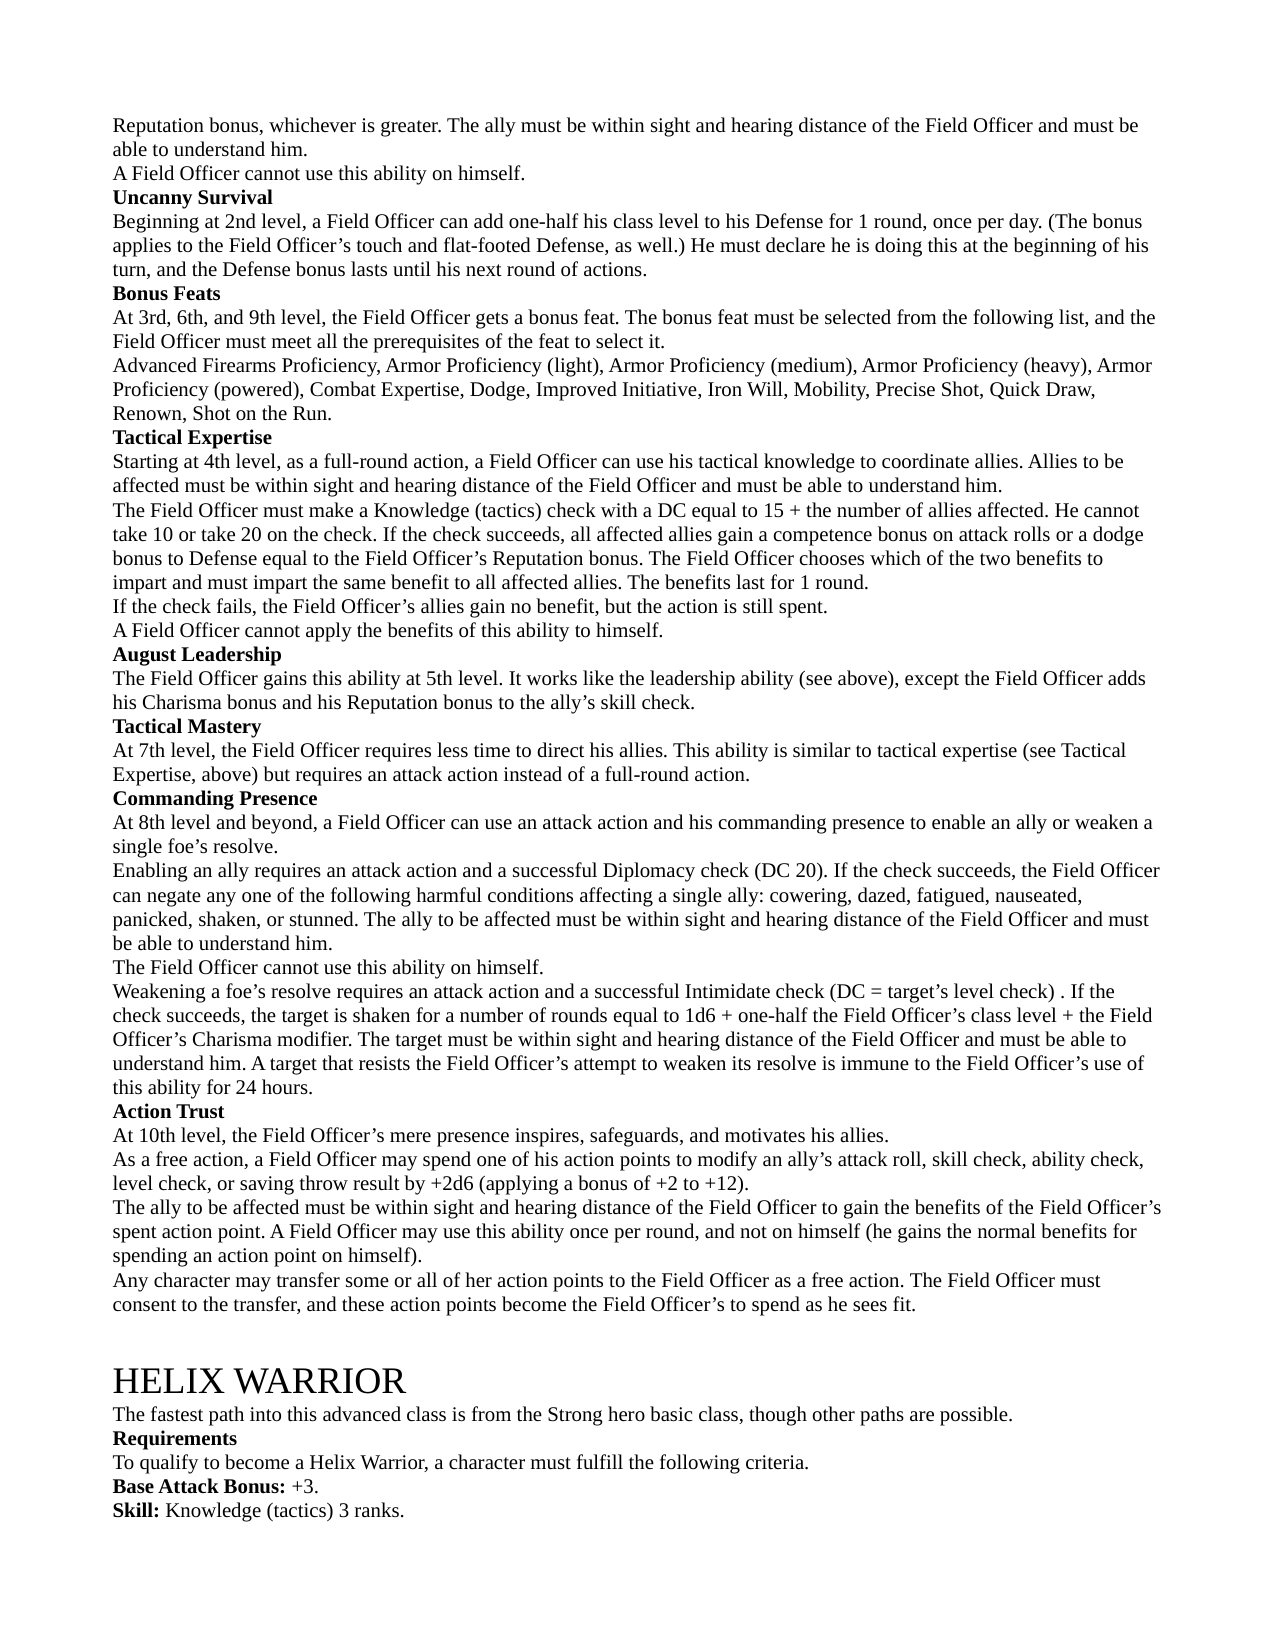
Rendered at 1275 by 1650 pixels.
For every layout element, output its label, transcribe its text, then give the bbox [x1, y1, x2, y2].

text Starting at 4th level, as a full-round action, a Field Officer can use his tactical knowledge to coordinate allies. Allies to be affected must be within sight and hearing distance of the Field Officer and must be able to understand him. [112, 449, 1162, 497]
text At 10th level, the Field Officer’s mere presence inspires, safeguards, and motivates his allies. [112, 1123, 1162, 1147]
text Base Attack Bonus: +3. [112, 1474, 1162, 1498]
text The ally to be affected must be within sight and hearing distance of the Field Officer to gain the benefits of the Field Officer’s spent action point. A Field Officer may use this ability once per round, and not on himself (he gains the normal benefits for spending an action point on himself). [112, 1195, 1162, 1267]
text Enabling an ally requires an attack action and a successful Diplomacy check (DC 20). If the check succeeds, the Field Officer can negate any one of the following harmful conditions affecting a single ally: cowering, dazed, fatigued, nauseated, panicked, shaken, or stunned. The ally to be affected must be within sight and hearing distance of the Field Officer and must be able to understand him. [112, 858, 1162, 955]
text Action Trust [112, 1099, 1162, 1123]
text Beginning at 2nd level, a Field Officer can add one-half his class level to his Defense for 1 round, once per day. (The bonus applies to the Field Officer’s touch and flat-footed Defense, as well.) He must declare he is doing this at the beginning of his turn, and the Defense bonus lasts until his next round of actions. [112, 209, 1162, 281]
text Advanced Firearms Proficiency, Armor Proficiency (light), Armor Proficiency (medium), Armor Proficiency (heavy), Armor Proficiency (powered), Combat Expertise, Dodge, Improved Initiative, Iron Will, Mobility, Precise Shot, Quick Draw, Renown, Shot on the Run. [112, 353, 1162, 425]
text As a free action, a Field Officer may spend one of his action points to modify an ally’s attack roll, skill check, ability check, level check, or saving throw result by +2d6 (applying a bonus of +2 to +12). [112, 1147, 1162, 1195]
text At 7th level, the Field Officer requires less time to direct his allies. This ability is similar to tactical expertise (see Tactical Expertise, above) but requires an attack action instead of a full-round action. [112, 738, 1162, 786]
text Reputation bonus, whichever is greater. The ally must be within sight and hearing distance of the Field Officer and must be able to understand him. [112, 112, 1162, 161]
text A Field Officer cannot apply the benefits of this ability to himself. [112, 618, 1162, 642]
text Any character may transfer some or all of her action points to the Field Officer as a free action. The Field Officer must consent to the transfer, and these action points become the Field Officer’s to spend as he sees fit. [112, 1267, 1162, 1316]
text Commanding Presence [112, 786, 1162, 810]
text Weakening a foe’s resolve requires an attack action and a successful Intimidate check (DC = target’s level check) . If the check succeeds, the target is shaken for a number of rounds equal to 1d6 + one-half the Field Officer’s class level + the Field Officer’s Charisma modifier. The target must be within sight and hearing distance of the Field Officer and must be able to understand him. A target that resists the Field Officer’s attempt to weaken its resolve is immune to the Field Officer’s use of this ability for 24 hours. [112, 979, 1162, 1099]
text The Field Officer cannot use this ability on himself. [112, 955, 1162, 979]
subtitle Requirements [112, 1426, 1162, 1450]
text The Field Officer gains this ability at 5th level. It works like the leadership ability (see above), except the Field Officer adds his Charisma bonus and his Reputation bonus to the ally’s skill check. [112, 666, 1162, 714]
text The fastest path into this advanced class is from the Strong hero basic class, though other paths are possible. [112, 1402, 1162, 1426]
text A Field Officer cannot use this ability on himself. [112, 161, 1162, 185]
text Tactical Mastery [112, 714, 1162, 738]
text The Field Officer must make a Knowledge (tactics) check with a DC equal to 15 + the number of allies affected. He cannot take 10 or take 20 on the check. If the check succeeds, all affected allies gain a competence bonus on attack rolls or a dodge bonus to Defense equal to the Field Officer’s Reputation bonus. The Field Officer chooses which of the two benefits to impart and must impart the same benefit to all affected allies. The benefits last for 1 round. [112, 497, 1162, 594]
text To qualify to become a Helix Warrior, a character must fulfill the following criteria. [112, 1450, 1162, 1474]
text At 3rd, 6th, and 9th level, the Field Officer gets a bonus feat. The bonus feat must be selected from the following list, and the Field Officer must meet all the prerequisites of the feat to select it. [112, 305, 1162, 353]
text Bonus Feats [112, 281, 1162, 305]
text Skill: Knowledge (tactics) 3 ranks. [112, 1498, 1162, 1522]
text Uncanny Survival [112, 185, 1162, 209]
subtitle HELIX WARRIOR [112, 1359, 1162, 1402]
text At 8th level and beyond, a Field Officer can use an attack action and his commanding presence to enable an ally or weaken a single foe’s resolve. [112, 810, 1162, 858]
text If the check fails, the Field Officer’s allies gain no benefit, but the action is still spent. [112, 594, 1162, 618]
text Tactical Expertise [112, 425, 1162, 449]
text August Leadership [112, 642, 1162, 666]
